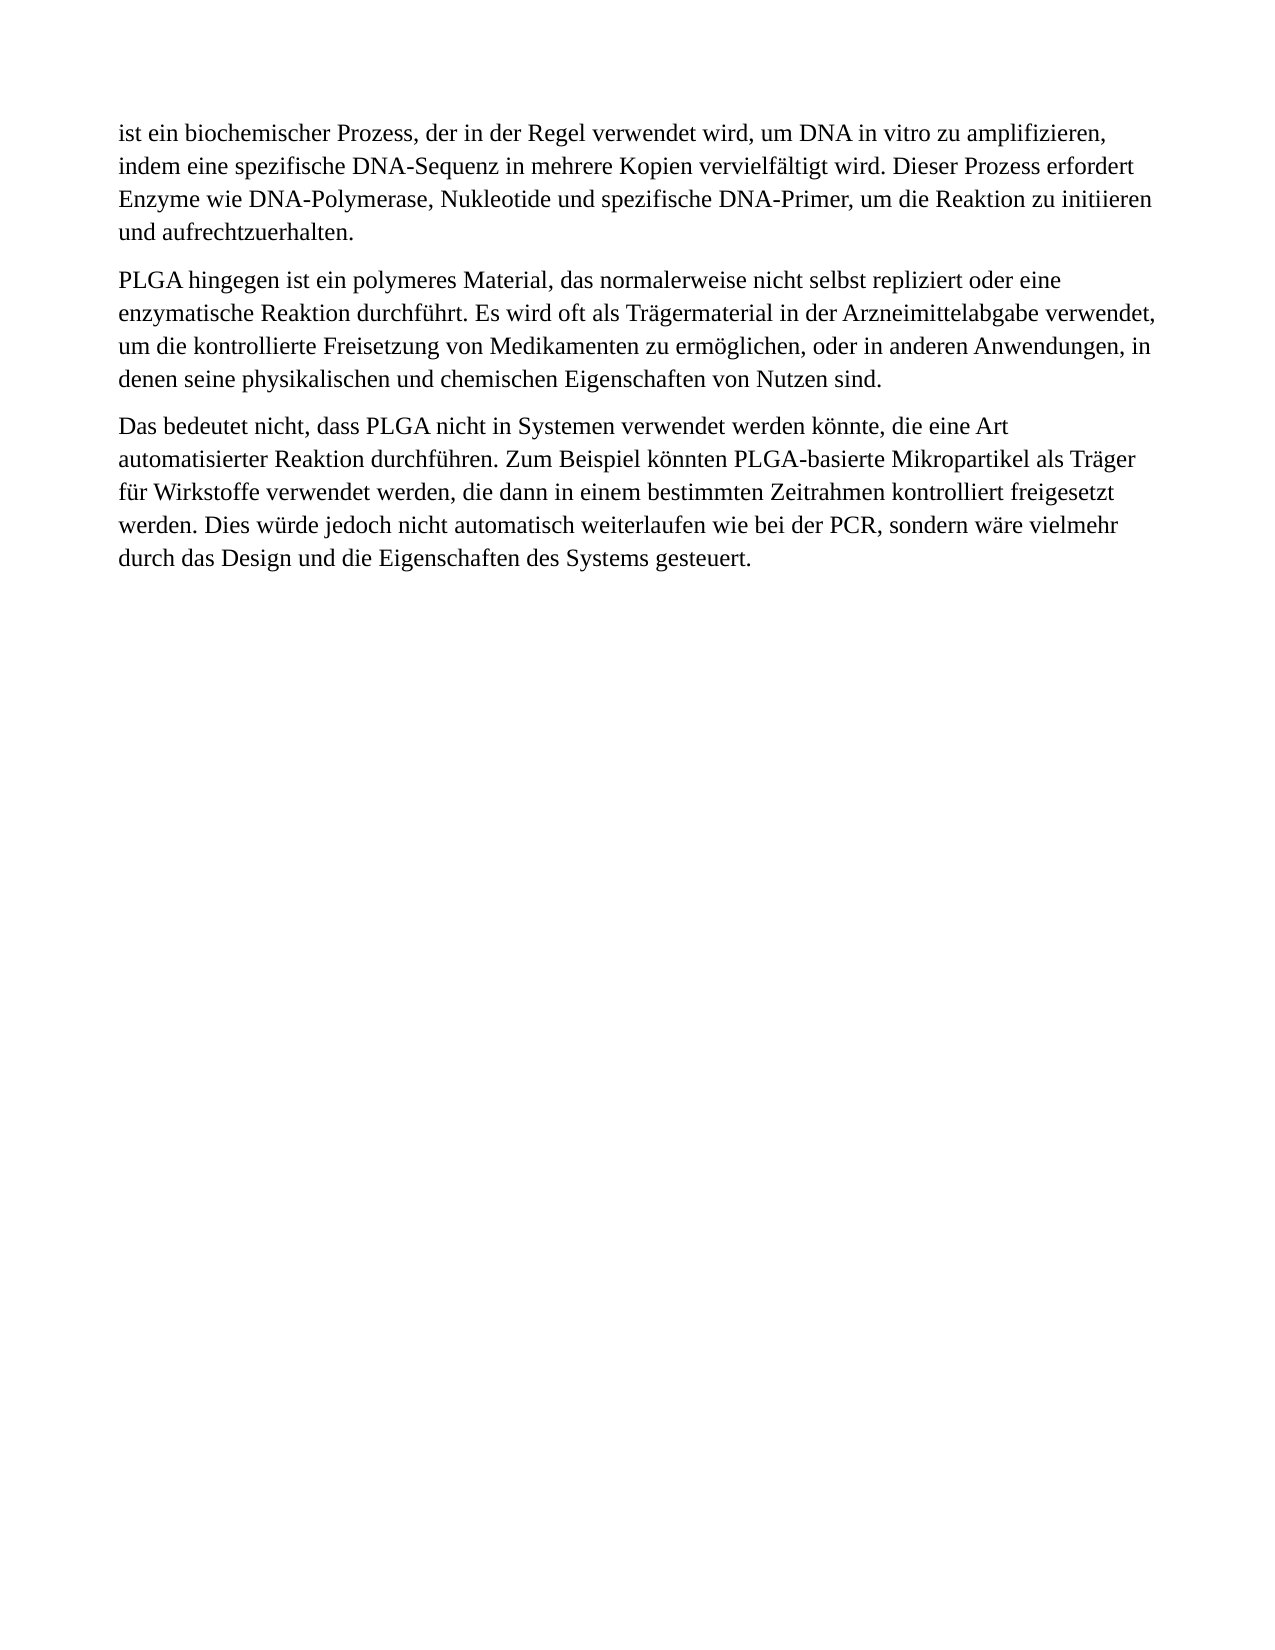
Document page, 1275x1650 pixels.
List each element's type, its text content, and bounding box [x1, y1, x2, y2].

text PLGA hingegen ist ein polymeres Material, das normalerweise nicht selbst repliziert oder eine enzymatische Reaktion durchführt. Es wird oft als Trägermaterial in der Arzneimittelabgabe verwendet, um die kontrollierte Freisetzung von Medikamenten zu ermöglichen, oder in anderen Anwendungen, in denen seine physikalischen und chemischen Eigenschaften von Nutzen sind. [118, 265, 1157, 393]
text ist ein biochemischer Prozess, der in der Regel verwendet wird, um DNA in vitro zu amplifizieren, indem eine spezifische DNA-Sequenz in mehrere Kopien vervielfältigt wird. Dieser Prozess erfordert Enzyme wie DNA-Polymerase, Nukleotide und spezifische DNA-Primer, um die Reaktion zu initiieren und aufrechtzuerhalten. [118, 118, 1157, 246]
text Das bedeutet nicht, dass PLGA nicht in Systemen verwendet werden könnte, die eine Art automatisierter Reaktion durchführen. Zum Beispiel könnten PLGA-basierte Mikropartikel als Träger für Wirkstoffe verwendet werden, die dann in einem bestimmten Zeitrahmen kontrolliert freigesetzt werden. Dies würde jedoch nicht automatisch weiterlaufen wie bei der PCR, sondern wäre vielmehr durch das Design und die Eigenschaften des Systems gesteuert. [118, 411, 1157, 572]
